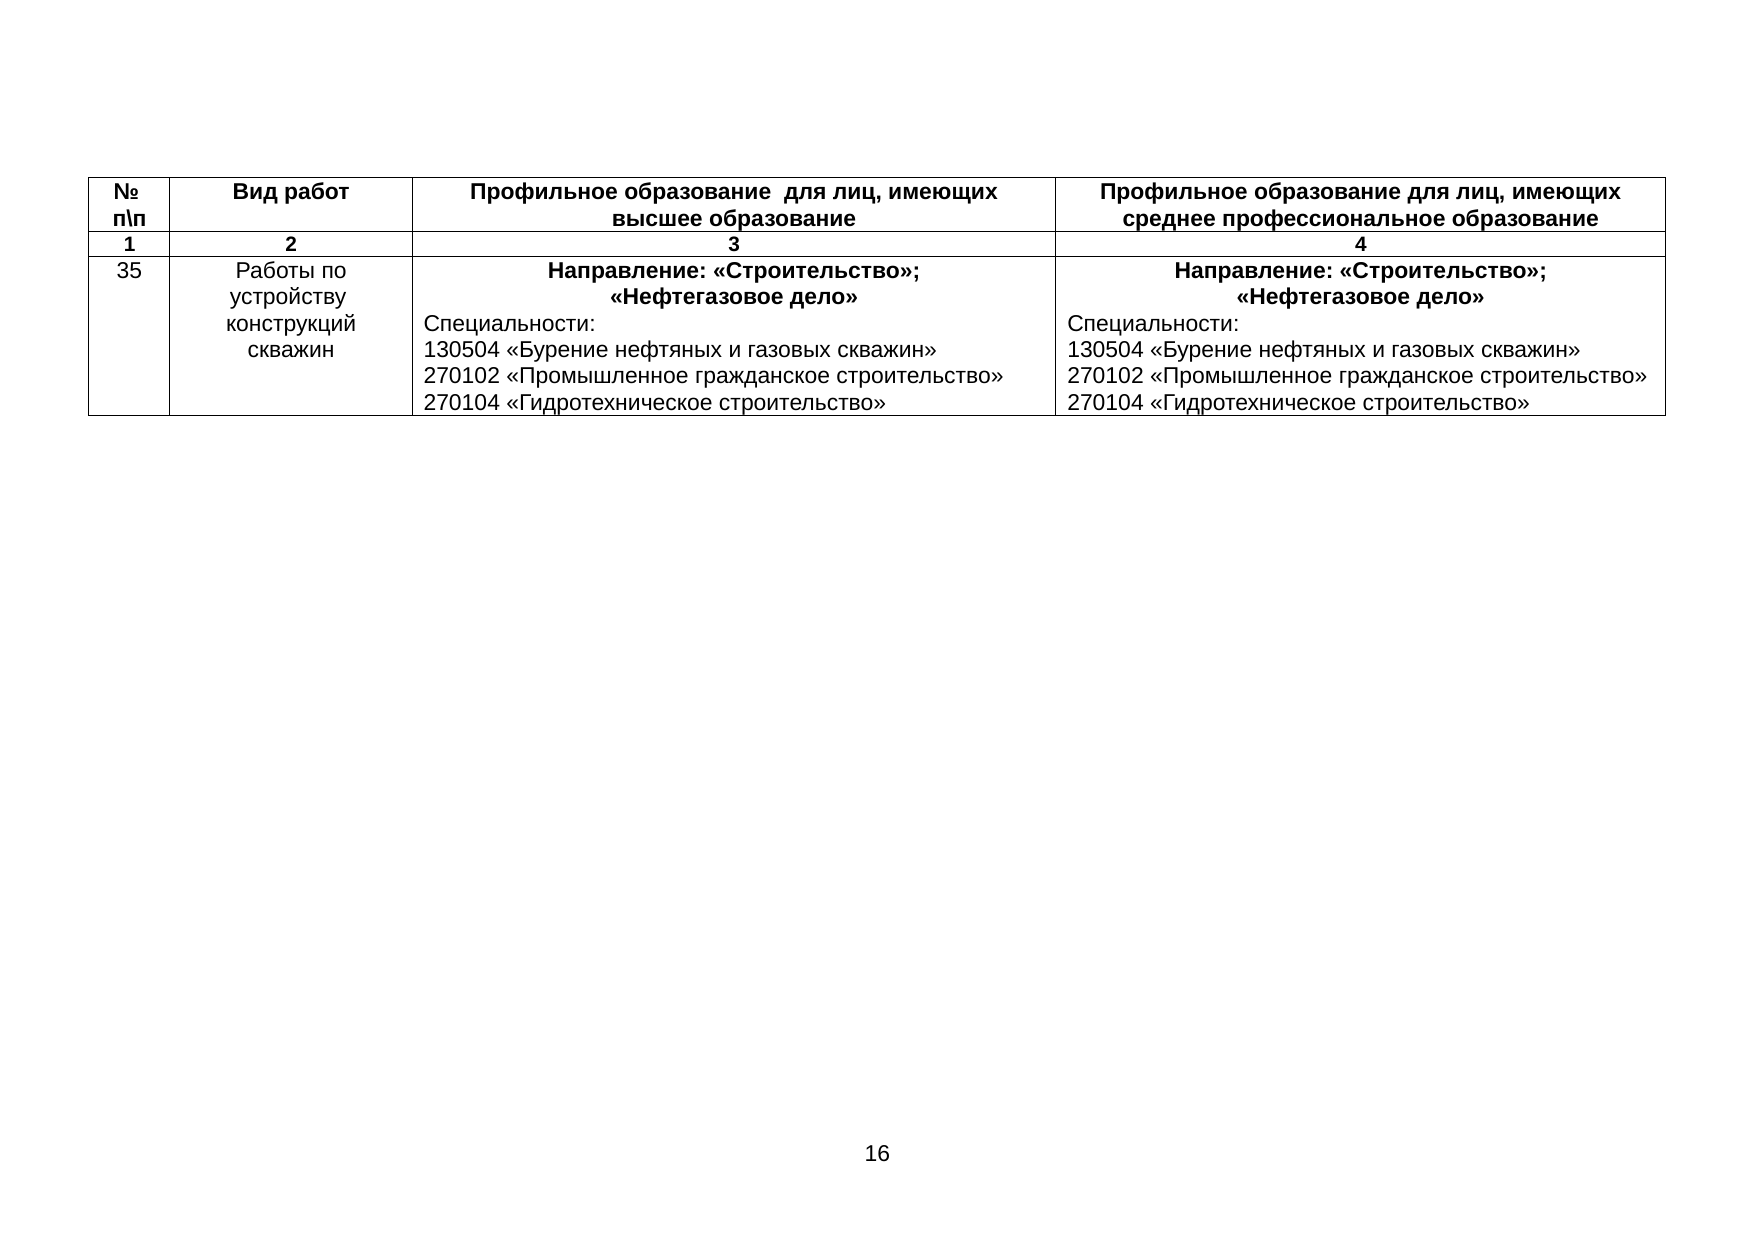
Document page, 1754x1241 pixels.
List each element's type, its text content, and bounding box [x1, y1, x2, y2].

table_header Профильное образование для лиц, имеющих высшее образование [413, 178, 1055, 231]
table_cell Направление: «Строительство»; «Нефтегазовое дело» Специальности: 130504 «Бурение нефтяных и газовых скважин» 270102 «Промышленное гражданское строительство» 270104 «Гидротехническое строительство» [413, 257, 1055, 415]
table_cell 3 [413, 232, 1055, 256]
table_header Профильное образование для лиц, имеющих среднее профессиональное образование [1056, 178, 1665, 231]
table_header № п\п [89, 178, 169, 231]
table_cell Работы по устройству конструкций скважин [170, 257, 412, 415]
table_cell Направление: «Строительство»; «Нефтегазовое дело» Специальности: 130504 «Бурение нефтяных и газовых скважин» 270102 «Промышленное гражданское строительство» 270104 «Гидротехническое строительство» [1056, 257, 1665, 415]
table_cell 35 [89, 257, 169, 415]
table_header Вид работ [170, 178, 412, 231]
table_cell 1 [89, 232, 169, 256]
table_cell 4 [1056, 232, 1665, 256]
table_cell 2 [170, 232, 412, 256]
